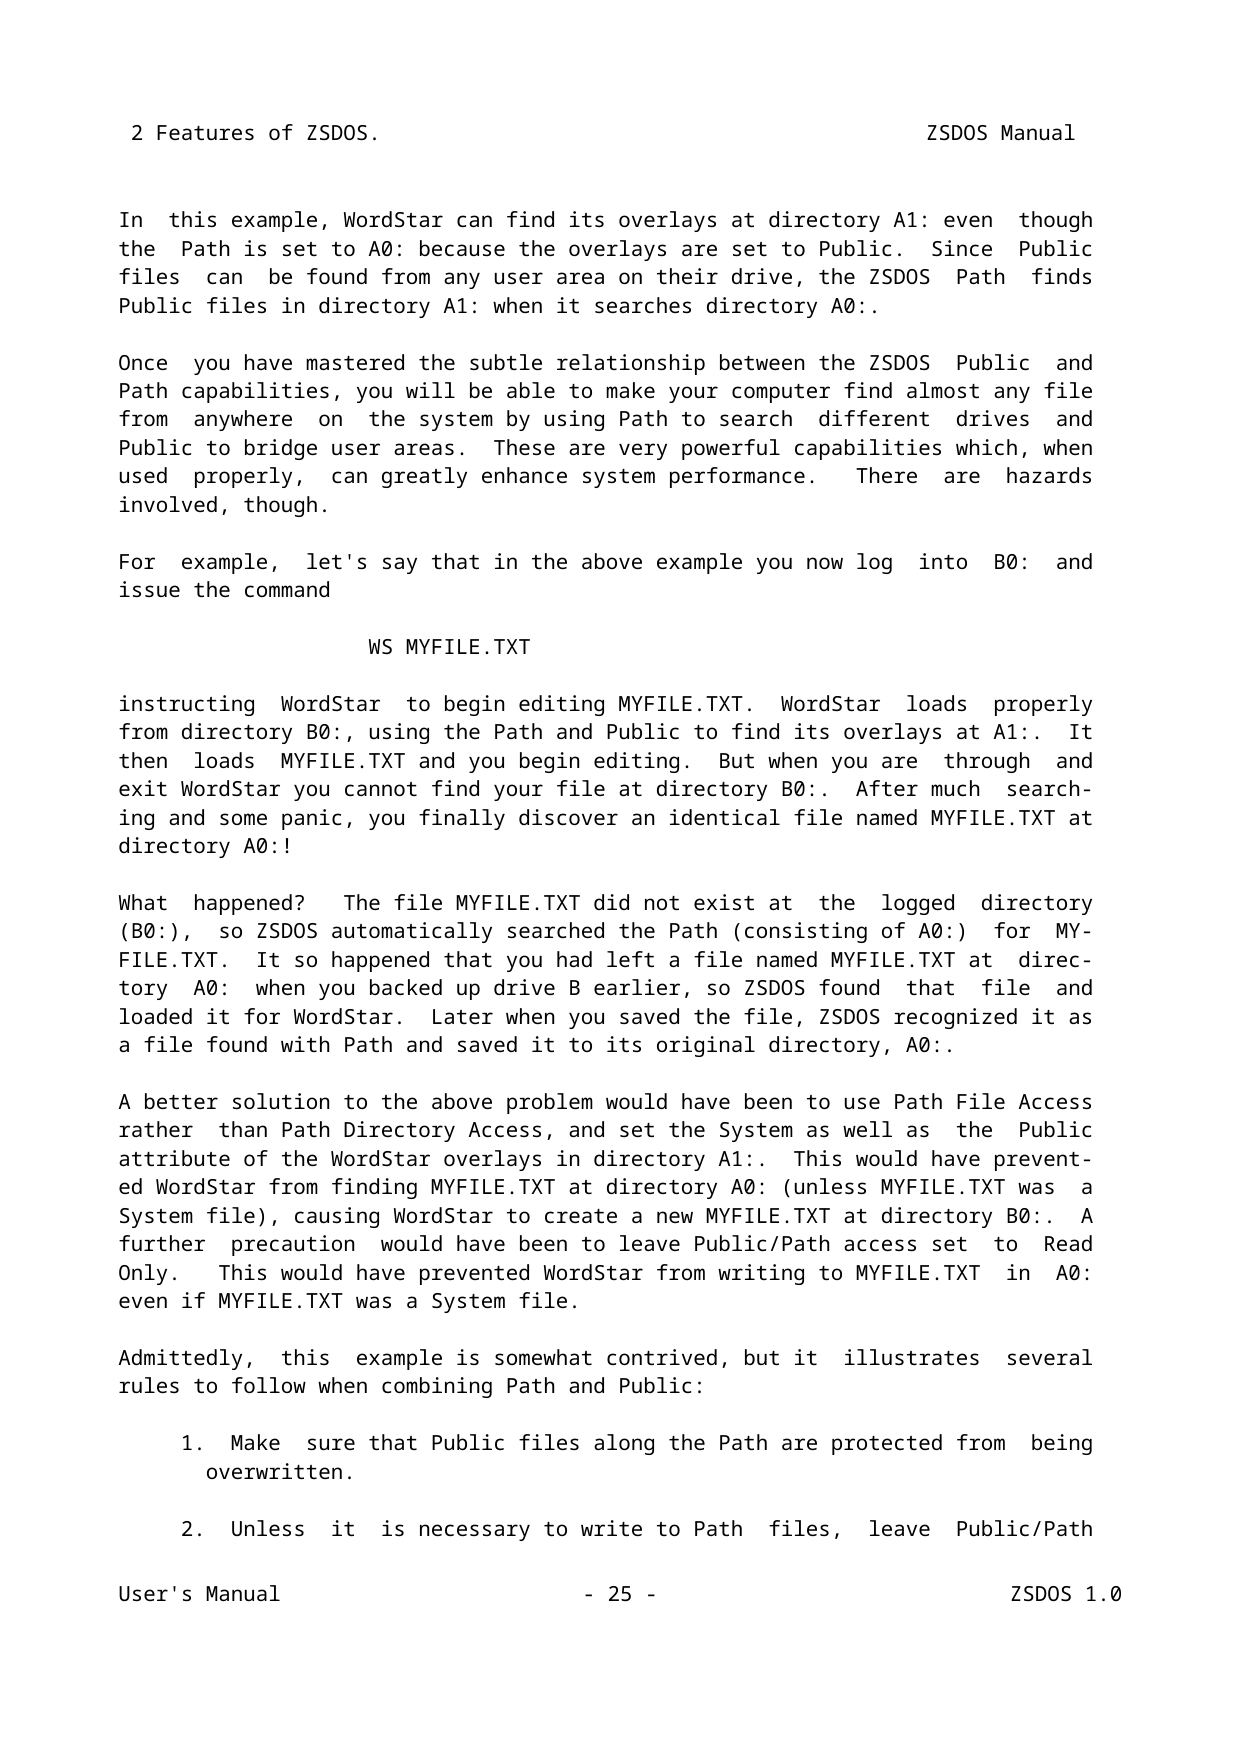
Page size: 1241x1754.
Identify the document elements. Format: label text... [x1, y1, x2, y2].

text files can be found from any user area on their drive, the ZSDOS Path finds [118, 262, 1122, 291]
text even if MYFILE.TXT was a System file. [118, 1286, 1122, 1314]
text from anywhere on the system by using Path to search different drives and [118, 404, 1122, 433]
text System file), causing WordStar to create a new MYFILE.TXT at directory B0:. A [118, 1201, 1122, 1229]
text from directory B0:, using the Path and Public to find its overlays at A1:. It [118, 717, 1122, 746]
text ed WordStar from finding MYFILE.TXT at directory A0: (unless MYFILE.TXT was a [118, 1172, 1122, 1201]
text Admittedly, this example is somewhat contrived, but it illustrates several [118, 1343, 1122, 1371]
text Public files in directory A1: when it searches directory A0:. [118, 291, 1122, 319]
text then loads MYFILE.TXT and you begin editing. But when you are through and [118, 746, 1122, 774]
text loaded it for WordStar. Later when you saved the file, ZSDOS recognized it as [118, 1002, 1122, 1030]
text used properly, can greatly enhance system performance. There are hazards [118, 461, 1122, 490]
text 1. Make sure that Public files along the Path are protected from being [118, 1428, 1122, 1457]
text Path capabilities, you will be able to make your computer find almost any file [118, 376, 1122, 404]
text What happened? The file MYFILE.TXT did not exist at the logged directory [118, 888, 1122, 916]
text instructing WordStar to begin editing MYFILE.TXT. WordStar loads properly [118, 689, 1122, 717]
text involved, though. [118, 490, 1122, 518]
text For example, let's say that in the above example you now log into B0: and [118, 547, 1122, 575]
text issue the command [118, 575, 1122, 604]
text FILE.TXT. It so happened that you had left a file named MYFILE.TXT at direc- [118, 945, 1122, 973]
text overwritten. [118, 1457, 1122, 1485]
text Once you have mastered the subtle relationship between the ZSDOS Public and [118, 348, 1122, 376]
text the Path is set to A0: because the overlays are set to Public. Since Public [118, 234, 1122, 262]
text further precaution would have been to leave Public/Path access set to Read [118, 1229, 1122, 1258]
text (B0:), so ZSDOS automatically searched the Path (consisting of A0:) for MY- [118, 916, 1122, 945]
text Public to bridge user areas. These are very powerful capabilities which, when [118, 433, 1122, 461]
text tory A0: when you backed up drive B earlier, so ZSDOS found that file and [118, 973, 1122, 1002]
text a file found with Path and saved it to its original directory, A0:. [118, 1030, 1122, 1059]
text attribute of the WordStar overlays in directory A1:. This would have prevent- [118, 1144, 1122, 1172]
text In this example, WordStar can find its overlays at directory A1: even though [118, 206, 1122, 234]
text 2. Unless it is necessary to write to Path files, leave Public/Path [118, 1514, 1122, 1542]
text Only. This would have prevented WordStar from writing to MYFILE.TXT in A0: [118, 1258, 1122, 1286]
text WS MYFILE.TXT [118, 632, 1122, 661]
text rather than Path Directory Access, and set the System as well as the Public [118, 1116, 1122, 1144]
text A better solution to the above problem would have been to use Path File Access [118, 1087, 1122, 1116]
text ing and some panic, you finally discover an identical file named MYFILE.TXT at [118, 803, 1122, 831]
text directory A0:! [118, 831, 1122, 859]
text rules to follow when combining Path and Public: [118, 1371, 1122, 1400]
text exit WordStar you cannot find your file at directory B0:. After much search- [118, 774, 1122, 803]
